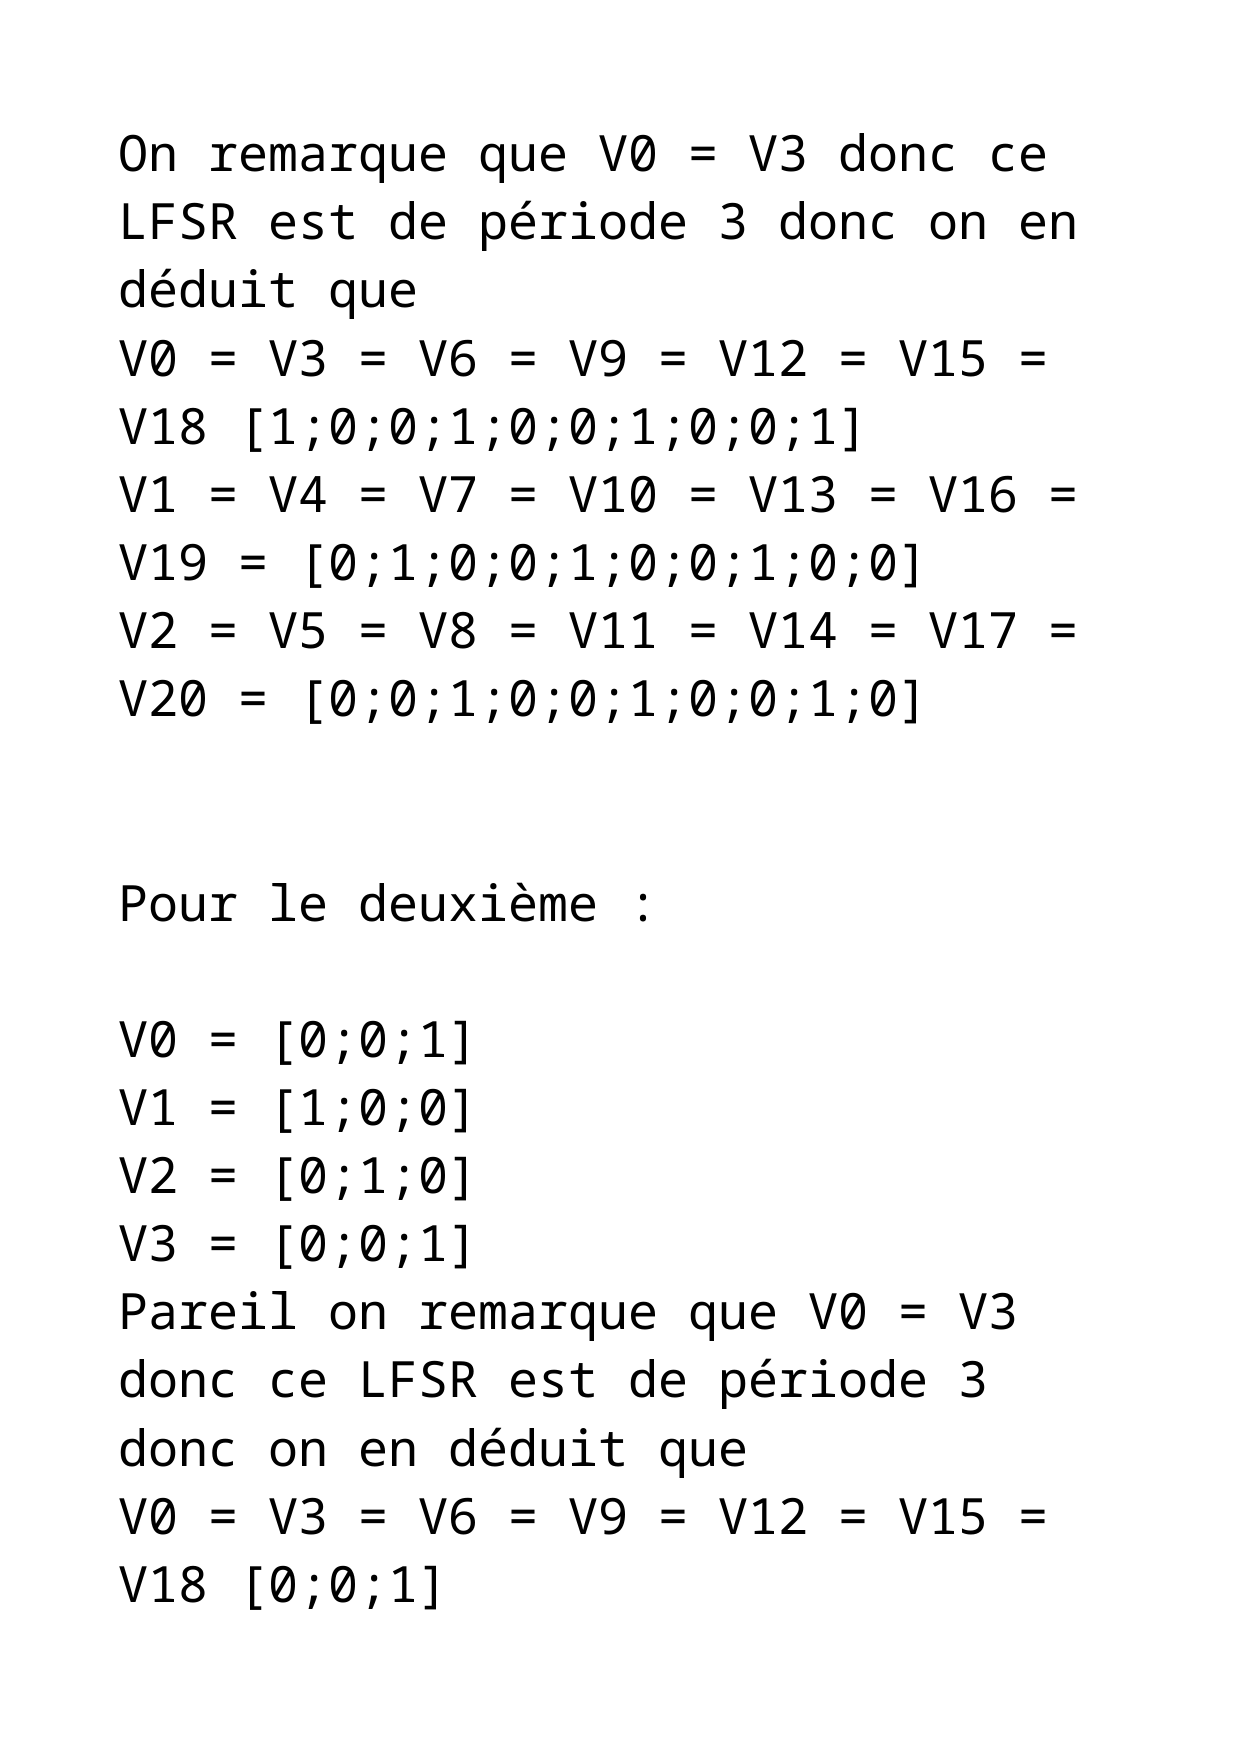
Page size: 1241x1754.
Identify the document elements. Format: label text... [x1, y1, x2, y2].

text Pour le deuxième : [118, 867, 1122, 936]
text V2 = [0;1;0] [118, 1140, 1122, 1208]
text V1 = V4 = V7 = V10 = V13 = V16 = V19 = [0;1;0;0;1;0;0;1;0;0] [118, 459, 1122, 595]
text V0 = V3 = V6 = V9 = V12 = V15 = V18 [0;0;1] [118, 1481, 1122, 1617]
text V2 = V5 = V8 = V11 = V14 = V17 = V20 = [0;0;1;0;0;1;0;0;1;0] [118, 595, 1122, 731]
text V0 = [0;0;1] [118, 1004, 1122, 1072]
text V0 = V3 = V6 = V9 = V12 = V15 = V18 [1;0;0;1;0;0;1;0;0;1] [118, 322, 1122, 459]
text Pareil on remarque que V0 = V3 donc ce LFSR est de période 3 donc on en déduit que [118, 1276, 1122, 1481]
text V1 = [1;0;0] [118, 1072, 1122, 1140]
text V3 = [0;0;1] [118, 1208, 1122, 1276]
text On remarque que V0 = V3 donc ce LFSR est de période 3 donc on en déduit que [118, 118, 1122, 322]
